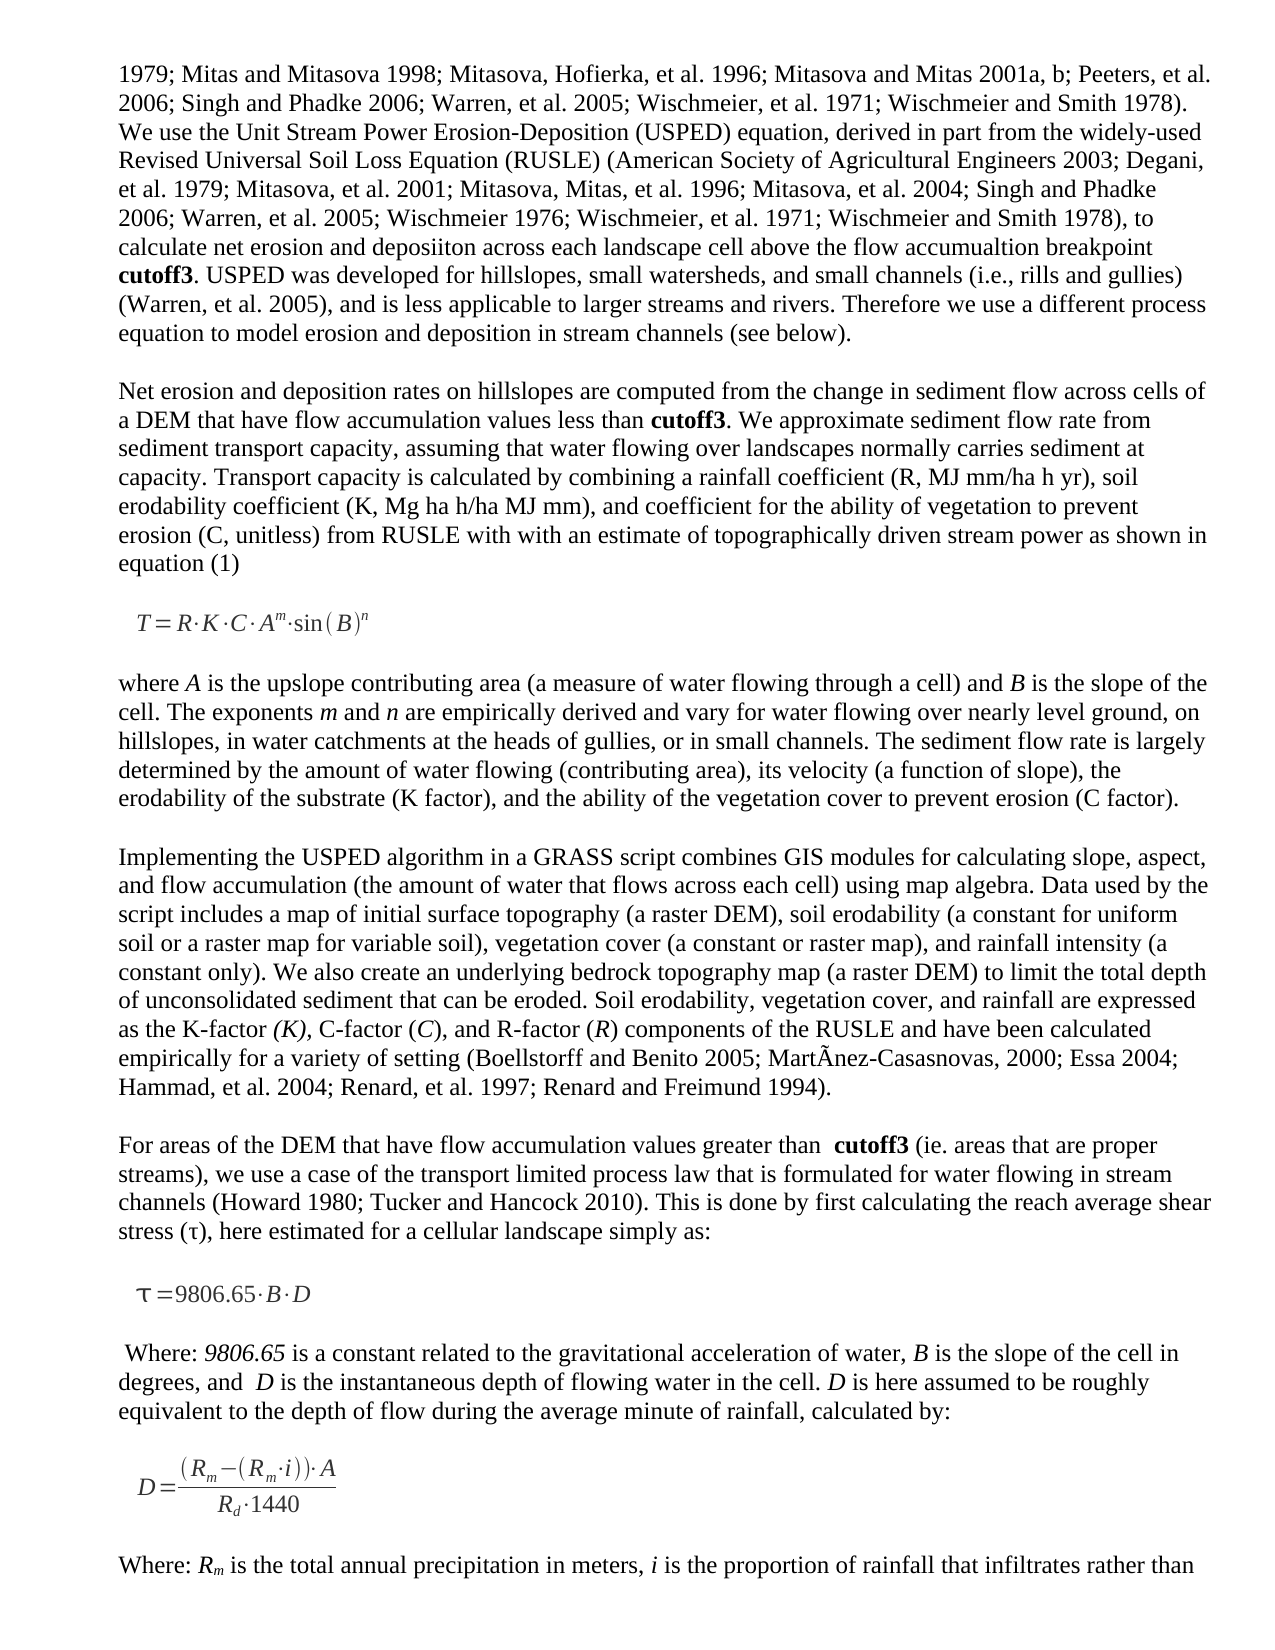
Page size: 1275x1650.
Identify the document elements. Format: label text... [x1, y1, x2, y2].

text Where: 9806.65 is a constant related to the gravitational acceleration of water, B is the slope of the cell in degrees, and D is the instantaneous depth of flowing water in the cell. D is here assumed to be roughly equivalent to the depth of flow during the average minute of rainfall, calculated by: [118, 1338, 1216, 1425]
text Implementing the USPED algorithm in a GRASS script combines GIS modules for calculating slope, aspect, and flow accumulation (the amount of water that flows across each cell) using map algebra. Data used by the script includes a map of initial surface topography (a raster DEM), soil erodability (a constant for uniform soil or a raster map for variable soil), vegetation cover (a constant or raster map), and rainfall intensity (a constant only). We also create an underlying bedrock topography map (a raster DEM) to limit the total depth of unconsolidated sediment that can be eroded. Soil erodability, vegetation cover, and rainfall are expressed as the K-factor (K), C-factor (C), and R-factor (R) components of the RUSLE and have been calculated empirically for a variety of setting (Boellstorff and Benito 2005; MartÃnez-Casasnovas, 2000; Essa 2004; Hammad, et al. 2004; Renard, et al. 1997; Renard and Freimund 1994). [118, 842, 1216, 1101]
text For areas of the DEM that have flow accumulation values greater than cutoff3 (ie. areas that are proper streams), we use a case of the transport limited process law that is formulated for water flowing in stream channels (Howard 1980; Tucker and Hancock 2010). This is done by first calculating the reach average shear stress (τ), here estimated for a cellular landscape simply as: [118, 1130, 1216, 1245]
text Net erosion and deposition rates on hillslopes are computed from the change in sediment flow across cells of a DEM that have flow accumulation values less than cutoff3. We approximate sediment flow rate from sediment transport capacity, assuming that water flowing over landscapes normally carries sediment at capacity. Transport capacity is calculated by combining a rainfall coefficient (R, MJ mm/ha h yr), soil erodability coefficient (K, Mg ha h/ha MJ mm), and coefficient for the ability of vegetation to prevent erosion (C, unitless) from RUSLE with with an estimate of topographically driven stream power as shown in equation (1) [118, 376, 1216, 577]
text 1979; Mitas and Mitasova 1998; Mitasova, Hofierka, et al. 1996; Mitasova and Mitas 2001a, b; Peeters, et al. 2006; Singh and Phadke 2006; Warren, et al. 2005; Wischmeier, et al. 1971; Wischmeier and Smith 1978). We use the Unit Stream Power Erosion-Deposition (USPED) equation, derived in part from the widely-used Revised Universal Soil Loss Equation (RUSLE) (American Society of Agricultural Engineers 2003; Degani, et al. 1979; Mitasova, et al. 2001; Mitasova, Mitas, et al. 1996; Mitasova, et al. 2004; Singh and Phadke 2006; Warren, et al. 2005; Wischmeier 1976; Wischmeier, et al. 1971; Wischmeier and Smith 1978), to calculate net erosion and deposiiton across each landscape cell above the flow accumualtion breakpoint cutoff3. USPED was developed for hillslopes, small watersheds, and small channels (i.e., rills and gullies) (Warren, et al. 2005), and is less applicable to larger streams and rivers. Therefore we use a different process equation to model erosion and deposition in stream channels (see below). [118, 59, 1216, 347]
text where A is the upslope contributing area (a measure of water flowing through a cell) and B is the slope of the cell. The exponents m and n are empirically derived and vary for water flowing over nearly level ground, on hillslopes, in water catchments at the heads of gullies, or in small channels. The sediment flow rate is largely determined by the amount of water flowing (contributing area), its velocity (a function of slope), the erodability of the substrate (K factor), and the ability of the vegetation cover to prevent erosion (C factor). [118, 668, 1216, 812]
text Where: Rm is the total annual precipitation in meters, i is the proportion of rainfall that infiltrates rather than [118, 1550, 1216, 1579]
